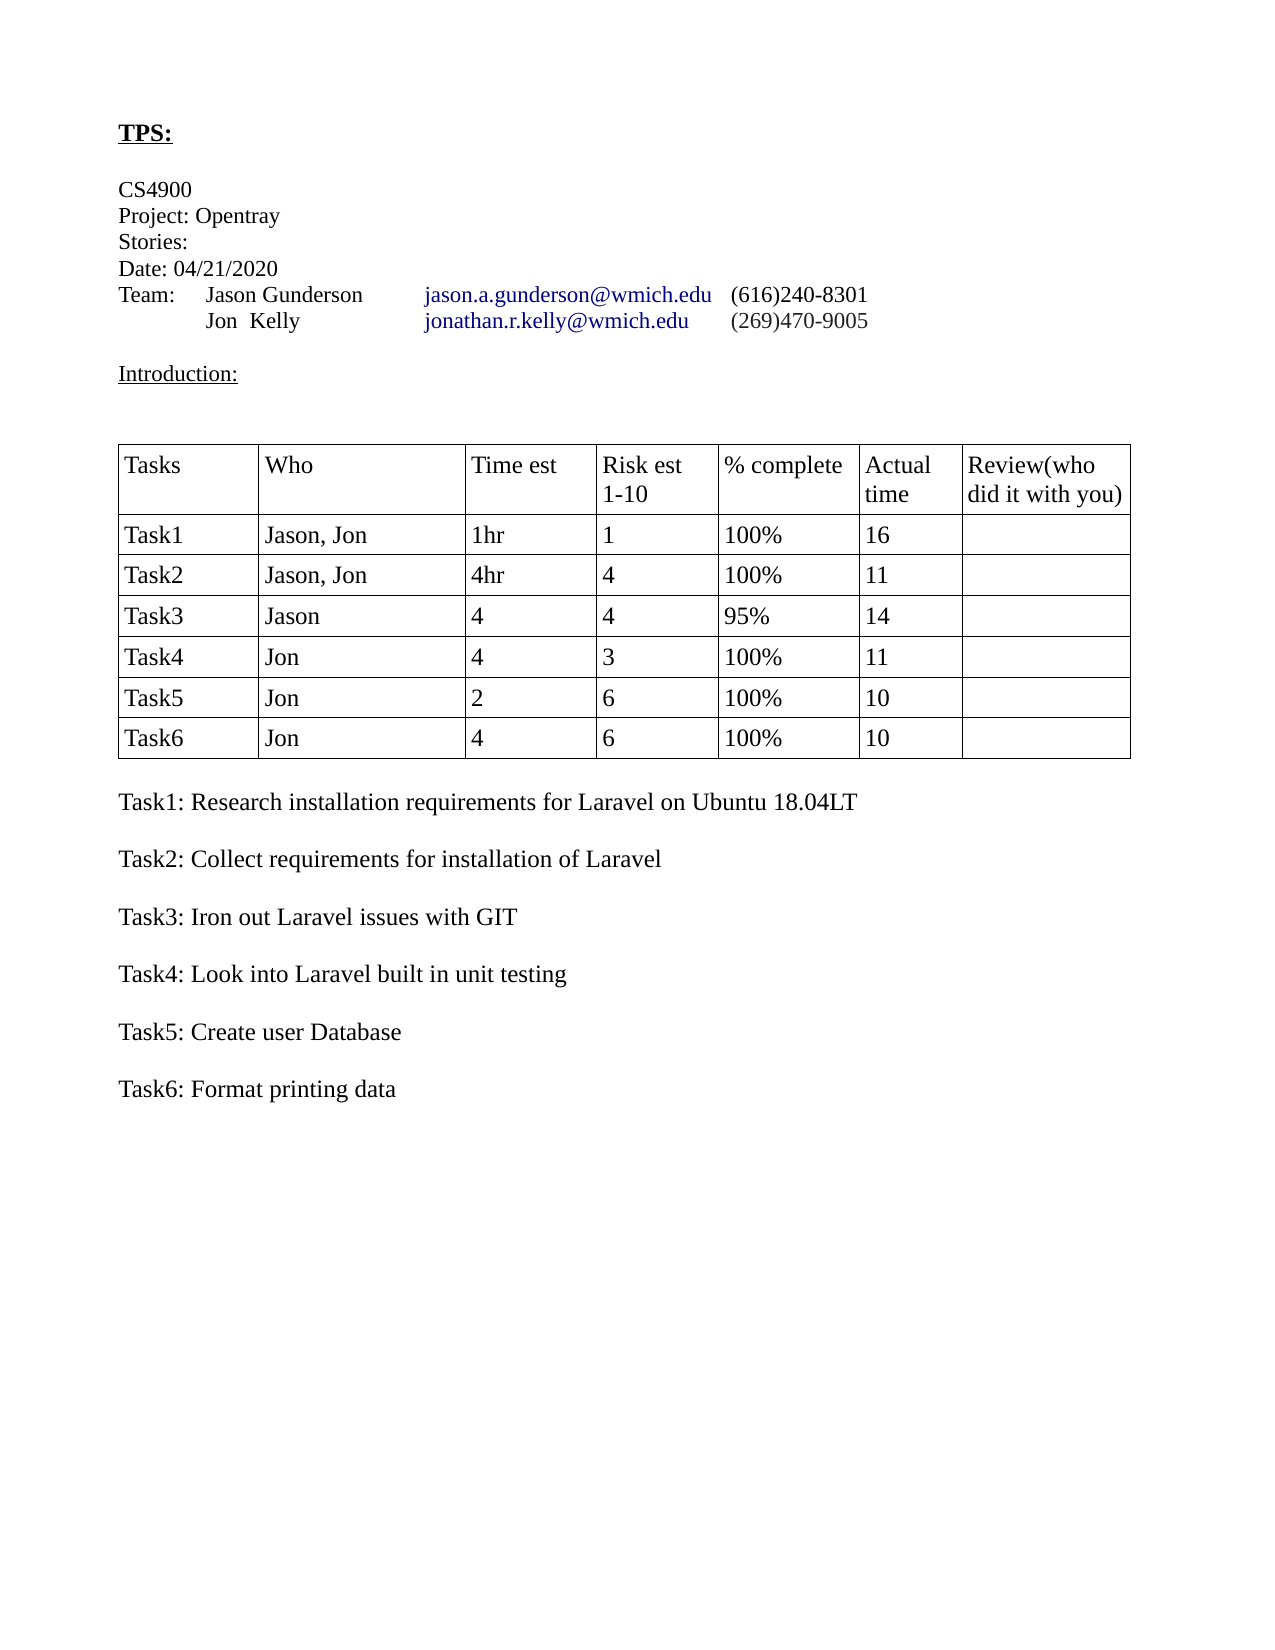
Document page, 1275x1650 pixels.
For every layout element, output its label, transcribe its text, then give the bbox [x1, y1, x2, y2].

table_cell [963, 555, 1130, 595]
table_cell 4 [466, 718, 596, 758]
text Task6: Format printing data [118, 1074, 1157, 1103]
table_cell [963, 718, 1130, 758]
table_cell 1 [597, 515, 718, 554]
table_header Review(who did it with you) [963, 445, 1130, 513]
table_cell Jason, Jon [259, 555, 465, 595]
text Date: 04/21/2020 [118, 255, 1157, 281]
table_header Tasks [119, 445, 258, 513]
table_cell 100% [719, 515, 859, 554]
table_cell 10 [860, 718, 962, 758]
table_cell 4hr [466, 555, 596, 595]
table_cell [963, 515, 1130, 554]
text Introduction: [118, 360, 1157, 386]
table_cell [963, 596, 1130, 636]
table_cell 10 [860, 678, 962, 717]
text Task2: Collect requirements for installation of Laravel [118, 844, 1157, 873]
table_header Time est [466, 445, 596, 513]
table_cell Task2 [119, 555, 258, 595]
table_cell 100% [719, 718, 859, 758]
table_cell [963, 637, 1130, 676]
text Stories: [118, 228, 1157, 255]
table_cell 4 [466, 637, 596, 676]
table_cell 100% [719, 637, 859, 676]
table_cell Task6 [119, 718, 258, 758]
table_header Who [259, 445, 465, 513]
table_cell Task5 [119, 678, 258, 717]
table_cell 3 [597, 637, 718, 676]
table_cell 100% [719, 555, 859, 595]
table_cell Jon [259, 718, 465, 758]
table_cell Task4 [119, 637, 258, 676]
table_cell 95% [719, 596, 859, 636]
text Task4: Look into Laravel built in unit testing [118, 959, 1157, 988]
table_cell 4 [597, 596, 718, 636]
table_cell 4 [597, 555, 718, 595]
table_cell Jon [259, 678, 465, 717]
table_cell Task1 [119, 515, 258, 554]
table_cell Task3 [119, 596, 258, 636]
table_cell 11 [860, 555, 962, 595]
text CS4900 [118, 176, 1157, 202]
text Task1: Research installation requirements for Laravel on Ubuntu 18.04LT [118, 787, 1157, 816]
text Project: Opentray [118, 202, 1157, 228]
table_header Risk est 1-10 [597, 445, 718, 513]
table_header Actual time [860, 445, 962, 513]
table_cell 6 [597, 718, 718, 758]
table_cell 1hr [466, 515, 596, 554]
table_cell 6 [597, 678, 718, 717]
table_cell 2 [466, 678, 596, 717]
text Task3: Iron out Laravel issues with GIT [118, 902, 1157, 931]
text Jon Kelly jonathan.r.kelly@wmich.edu (269)470-9005 [118, 307, 1157, 334]
table_cell 11 [860, 637, 962, 676]
table_header % complete [719, 445, 859, 513]
table_cell Jason, Jon [259, 515, 465, 554]
text Task5: Create user Database [118, 1017, 1157, 1046]
table_cell [963, 678, 1130, 717]
table_cell 16 [860, 515, 962, 554]
text TPS: [118, 118, 1157, 147]
text Team: Jason Gunderson jason.a.gunderson@wmich.edu (616)240-8301 [118, 281, 1157, 307]
table_cell 14 [860, 596, 962, 636]
table_cell Jason [259, 596, 465, 636]
table_cell Jon [259, 637, 465, 676]
table_cell 4 [466, 596, 596, 636]
table_cell 100% [719, 678, 859, 717]
